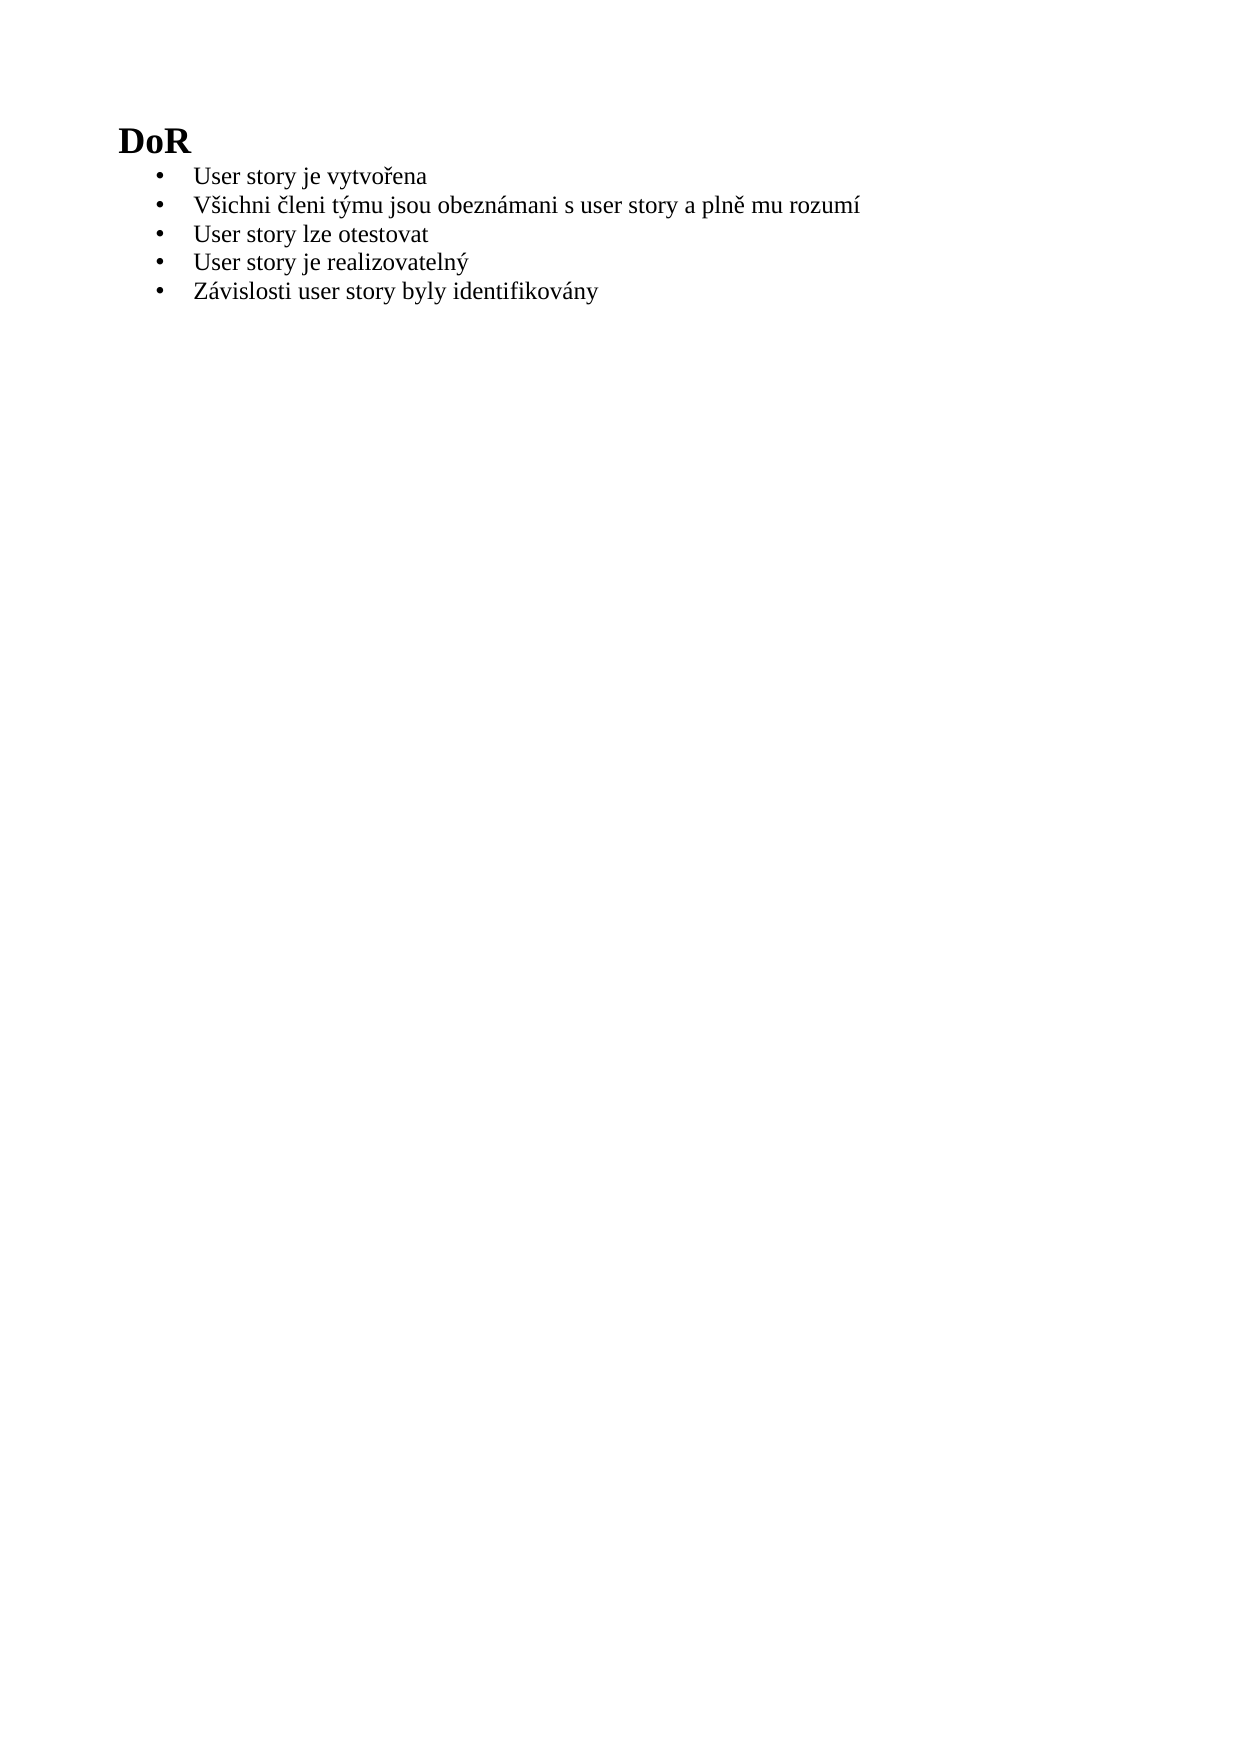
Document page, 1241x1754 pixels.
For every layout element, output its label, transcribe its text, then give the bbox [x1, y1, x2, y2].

list Závislosti user story byly identifikovány [156, 276, 1122, 305]
list User story je realizovatelný [156, 247, 1122, 276]
list User story je vytvořena [156, 161, 1122, 190]
list Všichni členi týmu jsou obeznámani s user story a plně mu rozumí [156, 190, 1122, 219]
text DoR [118, 118, 1122, 161]
list User story lze otestovat [156, 219, 1122, 247]
